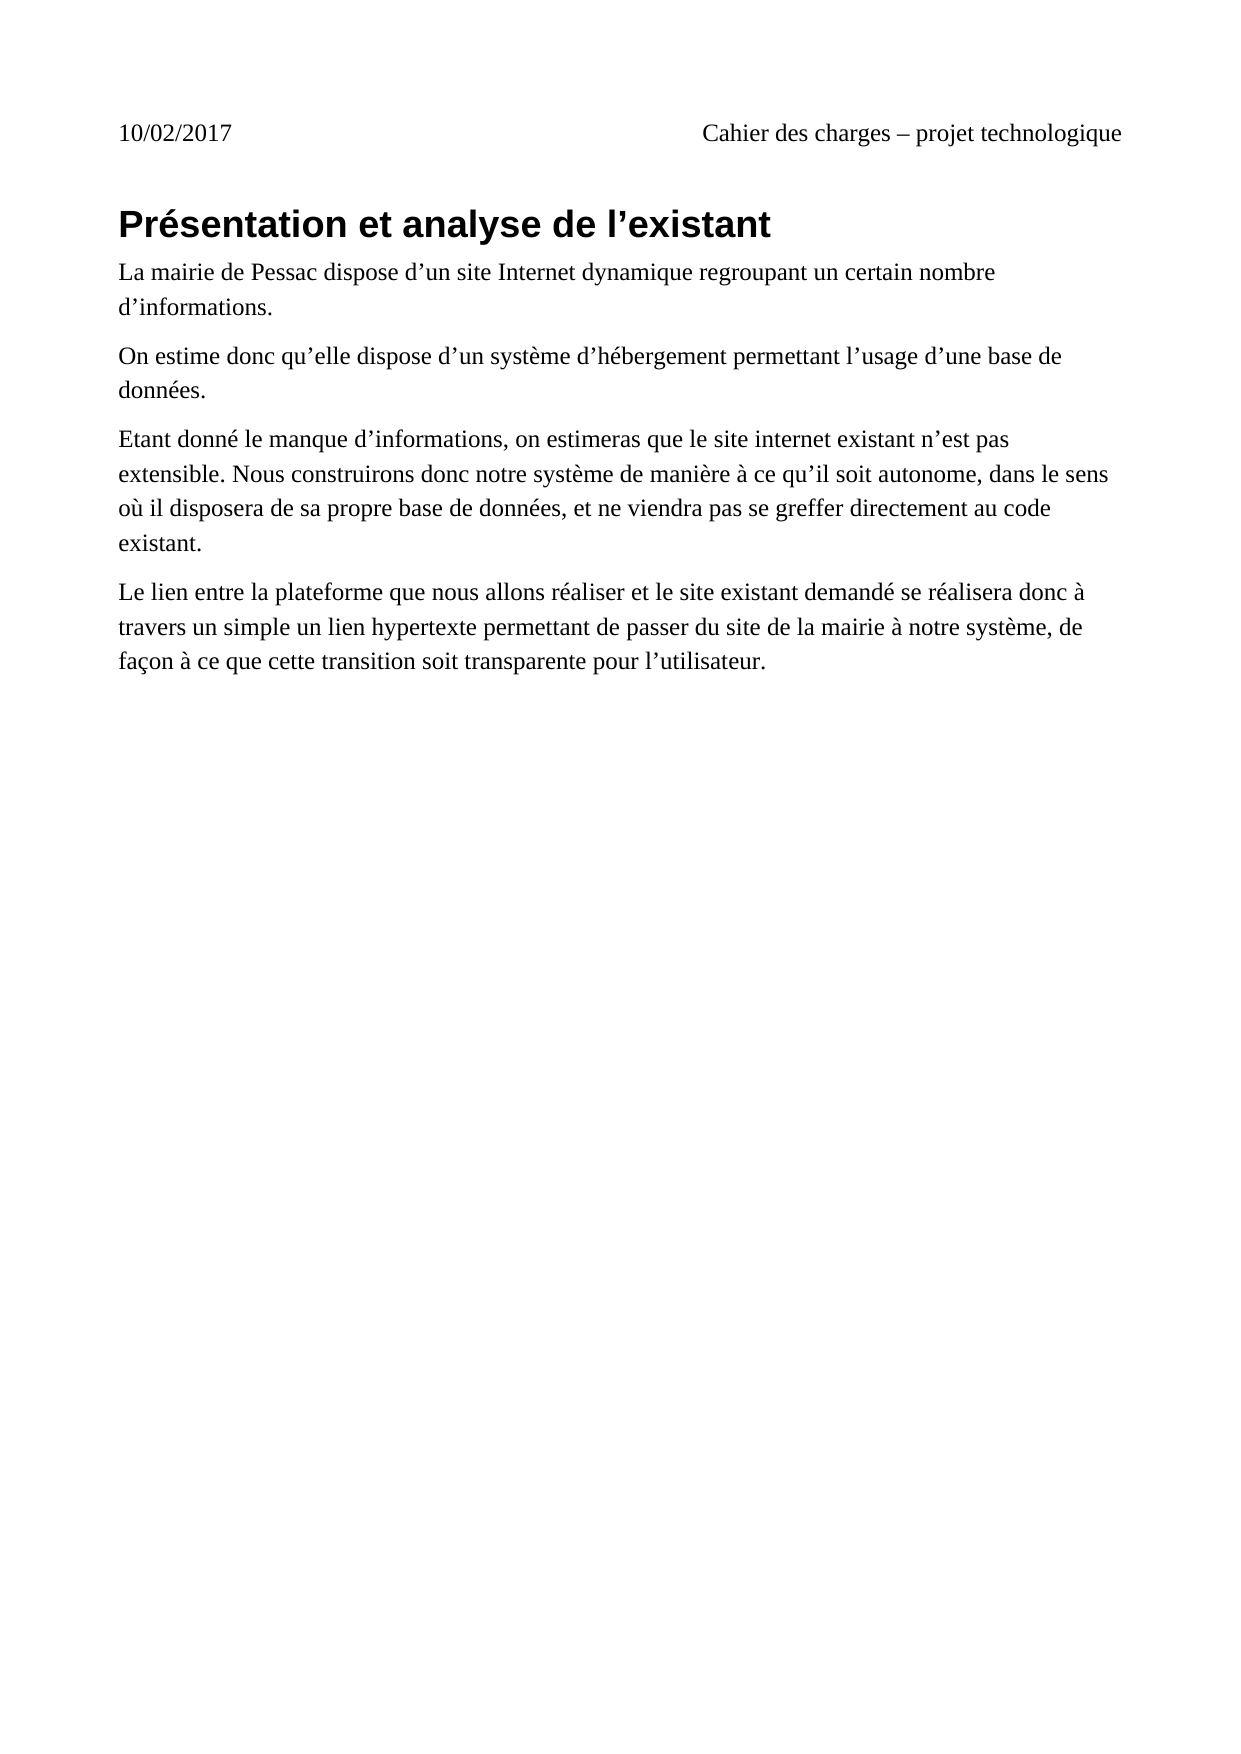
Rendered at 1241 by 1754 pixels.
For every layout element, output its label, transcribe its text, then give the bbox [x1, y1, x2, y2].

text On estime donc qu’elle dispose d’un système d’hébergement permettant l’usage d’une base de données. [118, 341, 1122, 404]
text Etant donné le manque d’informations, on estimeras que le site internet existant n’est pas extensible. Nous construirons donc notre système de manière à ce qu’il soit autonome, dans le sens où il disposera de sa propre base de données, et ne viendra pas se greffer directement au code existant. [118, 424, 1122, 557]
text Le lien entre la plateforme que nous allons réaliser et le site existant demandé se réalisera donc à travers un simple un lien hypertexte permettant de passer du site de la mairie à notre système, de façon à ce que cette transition soit transparente pour l’utilisateur. [118, 577, 1122, 675]
text La mairie de Pessac dispose d’un site Internet dynamique regroupant un certain nombre d’informations. [118, 257, 1122, 321]
subtitle Présentation et analyse de l’existant [118, 201, 1122, 245]
